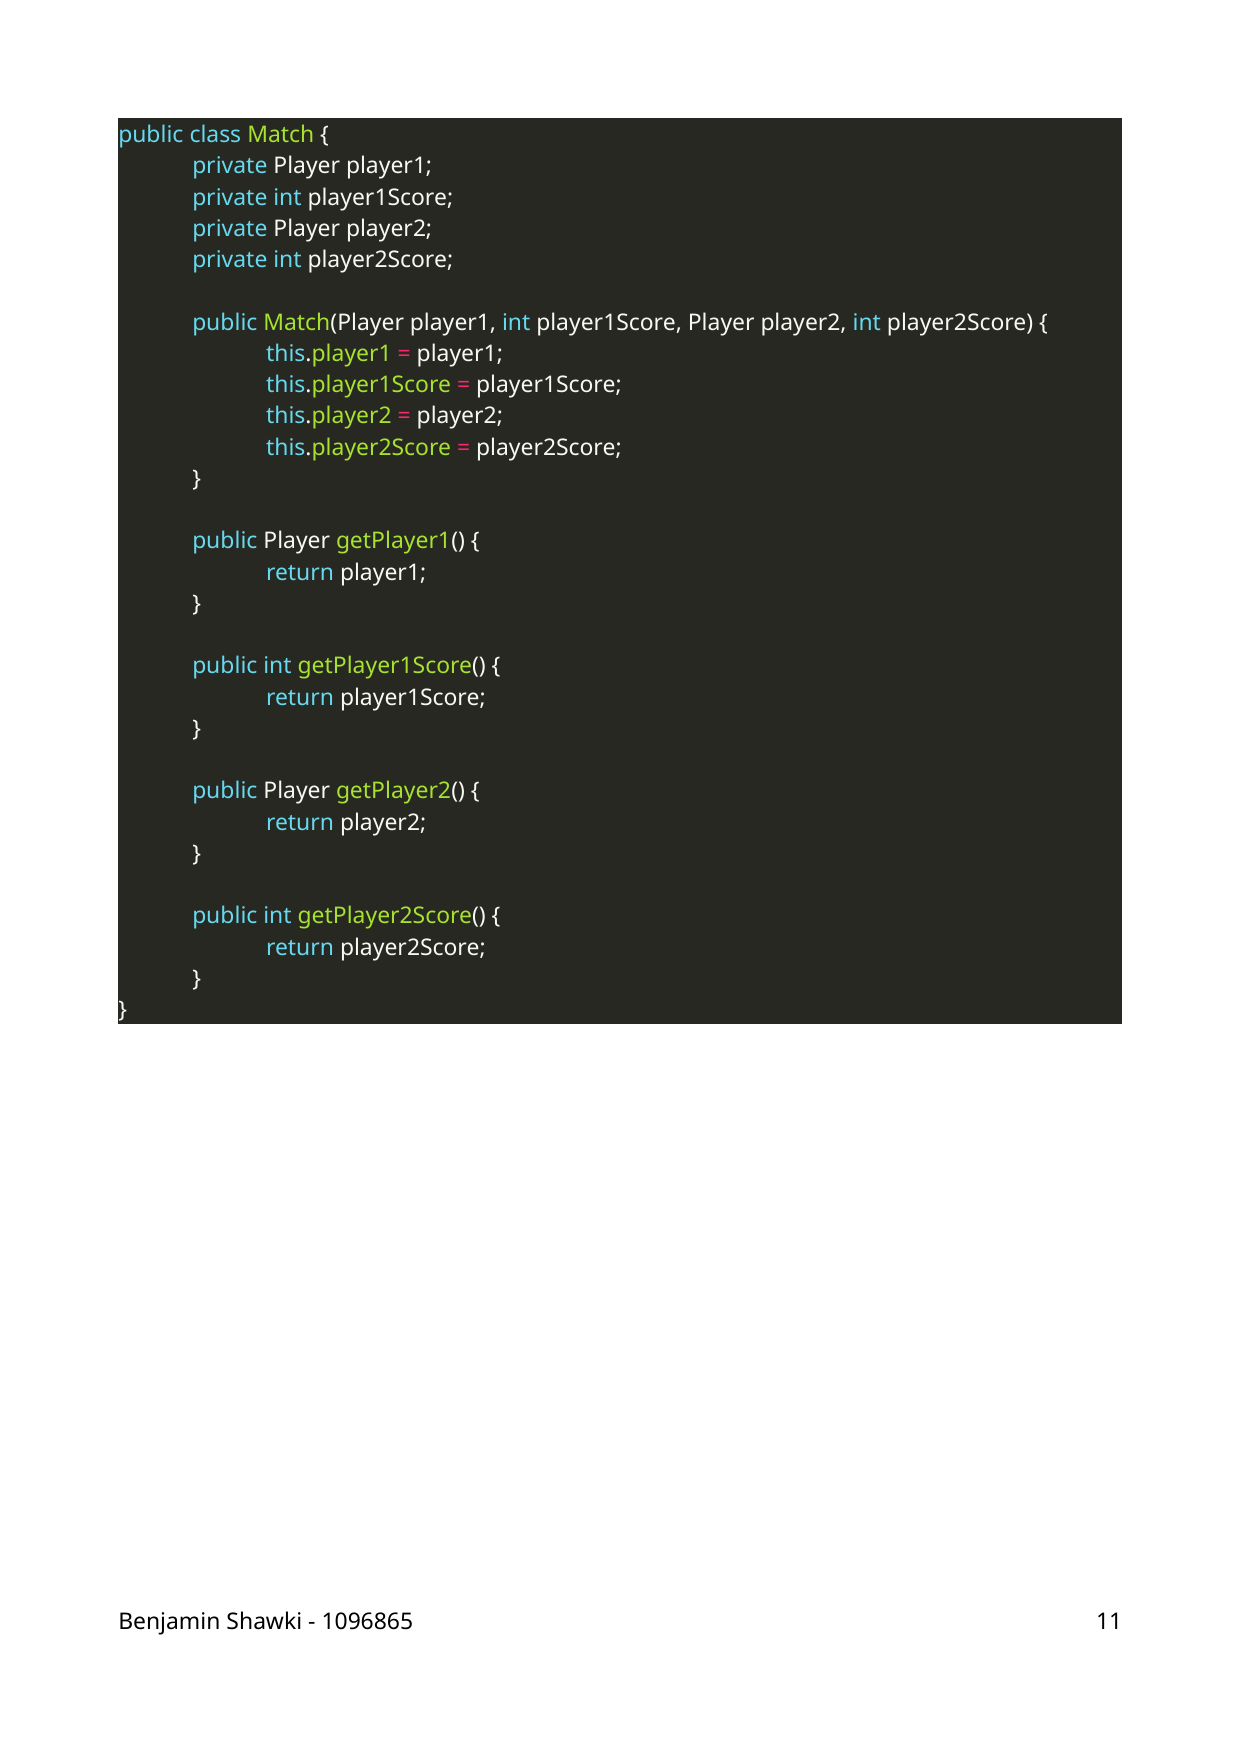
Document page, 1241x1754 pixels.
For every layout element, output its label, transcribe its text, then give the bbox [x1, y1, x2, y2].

text } [118, 993, 1122, 1024]
text this.player2Score = player2Score; [118, 431, 1122, 462]
text return player2; [118, 806, 1122, 837]
text return player1Score; [118, 681, 1122, 712]
text } [118, 712, 1122, 743]
text } [118, 462, 1122, 493]
text public class Match { [118, 118, 1122, 149]
text } [118, 837, 1122, 868]
text private int player1Score; [118, 181, 1122, 212]
text public Player getPlayer1() { [118, 524, 1122, 556]
text } [118, 587, 1122, 618]
text return player2Score; [118, 931, 1122, 962]
text public Match(Player player1, int player1Score, Player player2, int player2Score) { [118, 306, 1122, 337]
text private int player2Score; [118, 243, 1122, 274]
text this.player2 = player2; [118, 399, 1122, 431]
text public int getPlayer2Score() { [118, 899, 1122, 931]
text private Player player2; [118, 212, 1122, 243]
text this.player1 = player1; [118, 337, 1122, 368]
text return player1; [118, 556, 1122, 587]
text public int getPlayer1Score() { [118, 649, 1122, 681]
text public Player getPlayer2() { [118, 774, 1122, 806]
text } [118, 962, 1122, 993]
text private Player player1; [118, 149, 1122, 181]
text this.player1Score = player1Score; [118, 368, 1122, 399]
